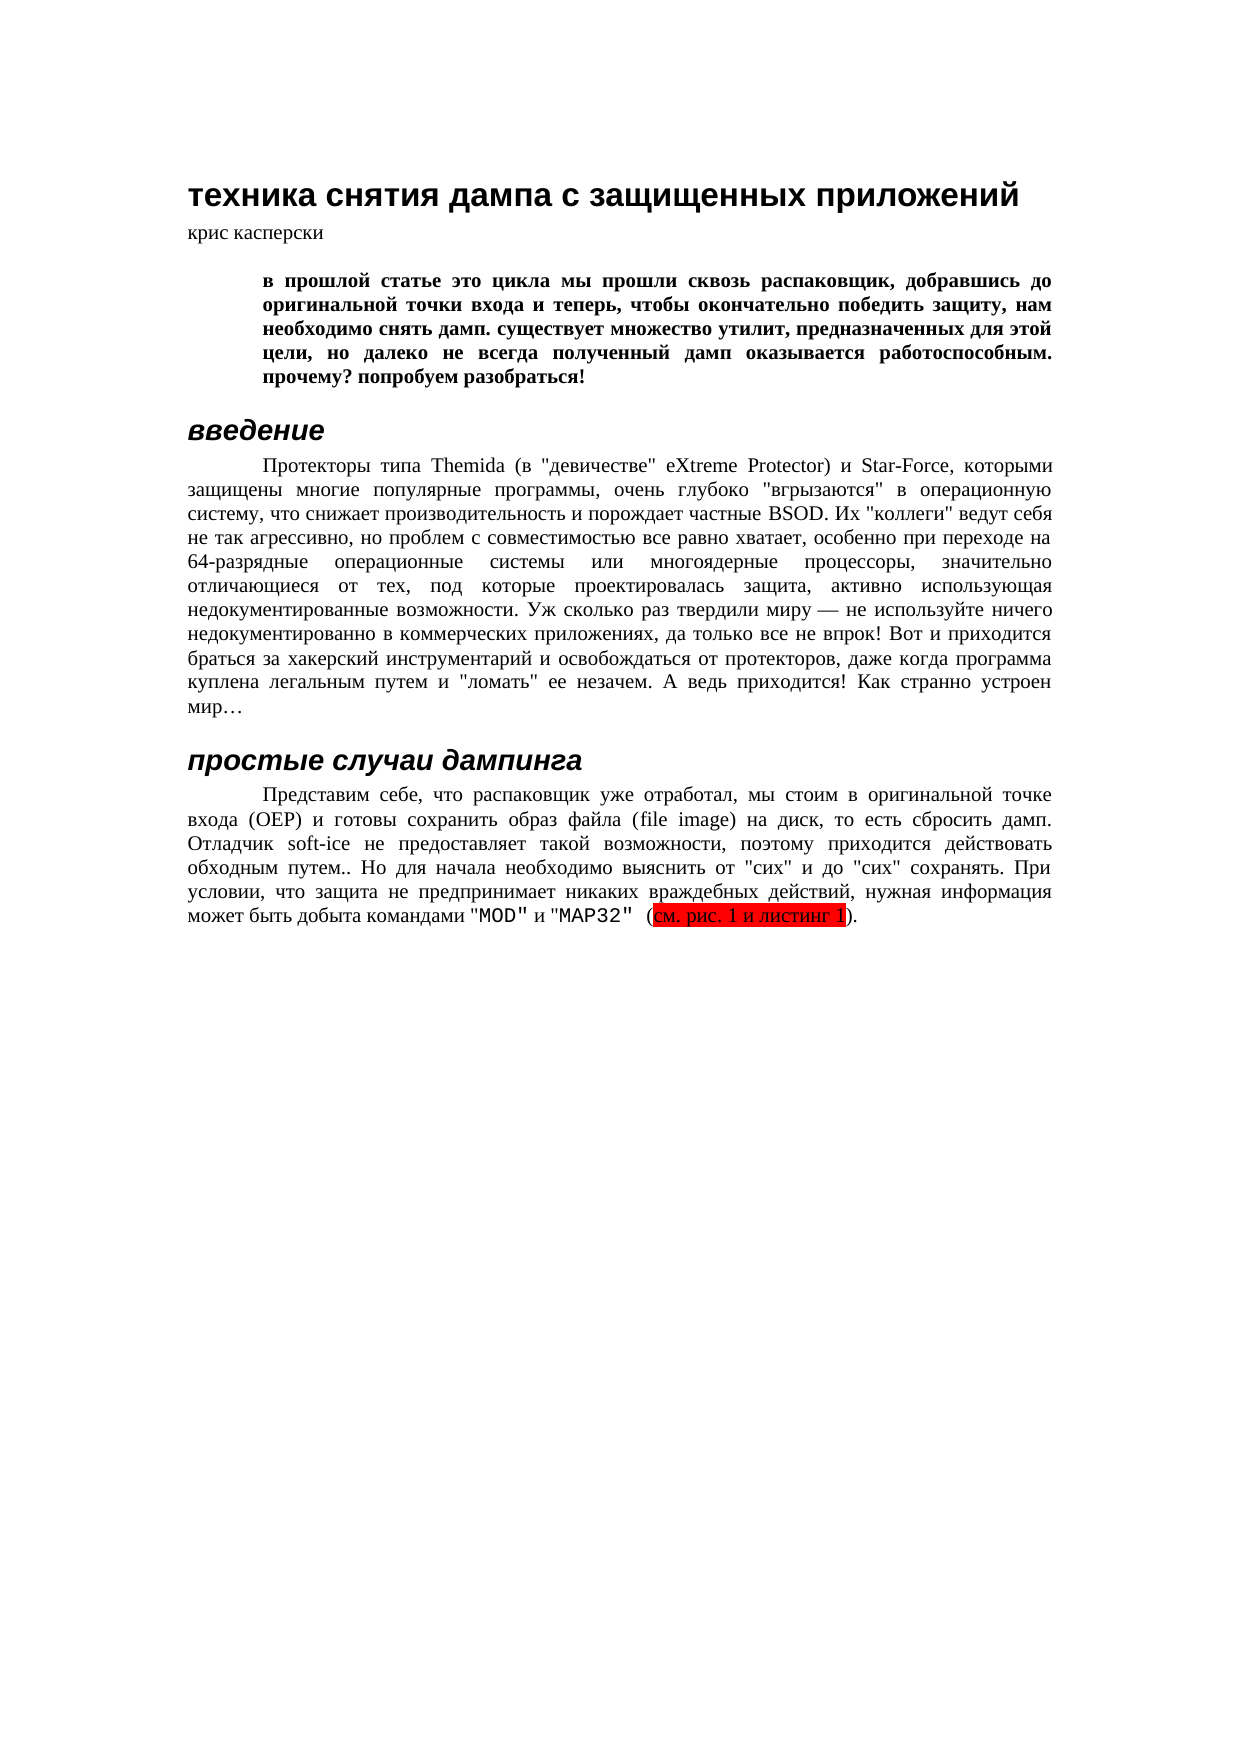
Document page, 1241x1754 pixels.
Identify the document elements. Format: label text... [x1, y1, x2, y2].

subtitle простые случаи дампинга [187, 743, 1053, 776]
subtitle техника снятия дампа с защищенных приложений [187, 175, 1053, 213]
text Представим себе, что распаковщик уже отработал, мы стоим в оригинальной точке входа (OEP) и готовы сохранить образ файла (file image) на диск, то есть сбросить дамп. Отладчик soft-ice не предоставляет такой возможности, поэтому приходится действовать обходным путем.. Но для начала необходимо выяснить от "сих" и до "сих" сохранять. При условии, что защита не предпринимает никаких враждебных действий, нужная информация может быть добыта командами "MOD" и "MAP32" (см. рис. 1 и листинг 1). [187, 782, 1053, 928]
text в прошлой статье это цикла мы прошли сквозь распаковщик, добравшись до оригинальной точки входа и теперь, чтобы окончательно победить защиту, нам необходимо снять дамп. существует множество утилит, предназначенных для этой цели, но далеко не всегда полученный дамп оказывается работоспособным. прочему? попробуем разобраться! [262, 268, 1053, 388]
subtitle введение [187, 413, 1053, 447]
text крис касперски [187, 220, 1053, 244]
text Протекторы типа Themida (в "девичестве" eXtreme Protector) и Star-Force, которыми защищены многие популярные программы, очень глубоко "вгрызаются" в операционную систему, что снижает производительность и порождает частные BSOD. Их "коллеги" ведут себя не так агрессивно, но проблем с совместимостью все равно хватает, особенно при переходе на 64-разрядные операционные системы или многоядерные процессоры, значительно отличающиеся от тех, под которые проектировалась защита, активно использующая недокументированные возможности. Уж сколько раз твердили миру — не используйте ничего недокументированно в коммерческих приложениях, да только все не впрок! Вот и приходится браться за хакерский инструментарий и освобождаться от протекторов, даже когда программа куплена легальным путем и "ломать" ее незачем. А ведь приходится! Как странно устроен мир… [187, 453, 1053, 718]
